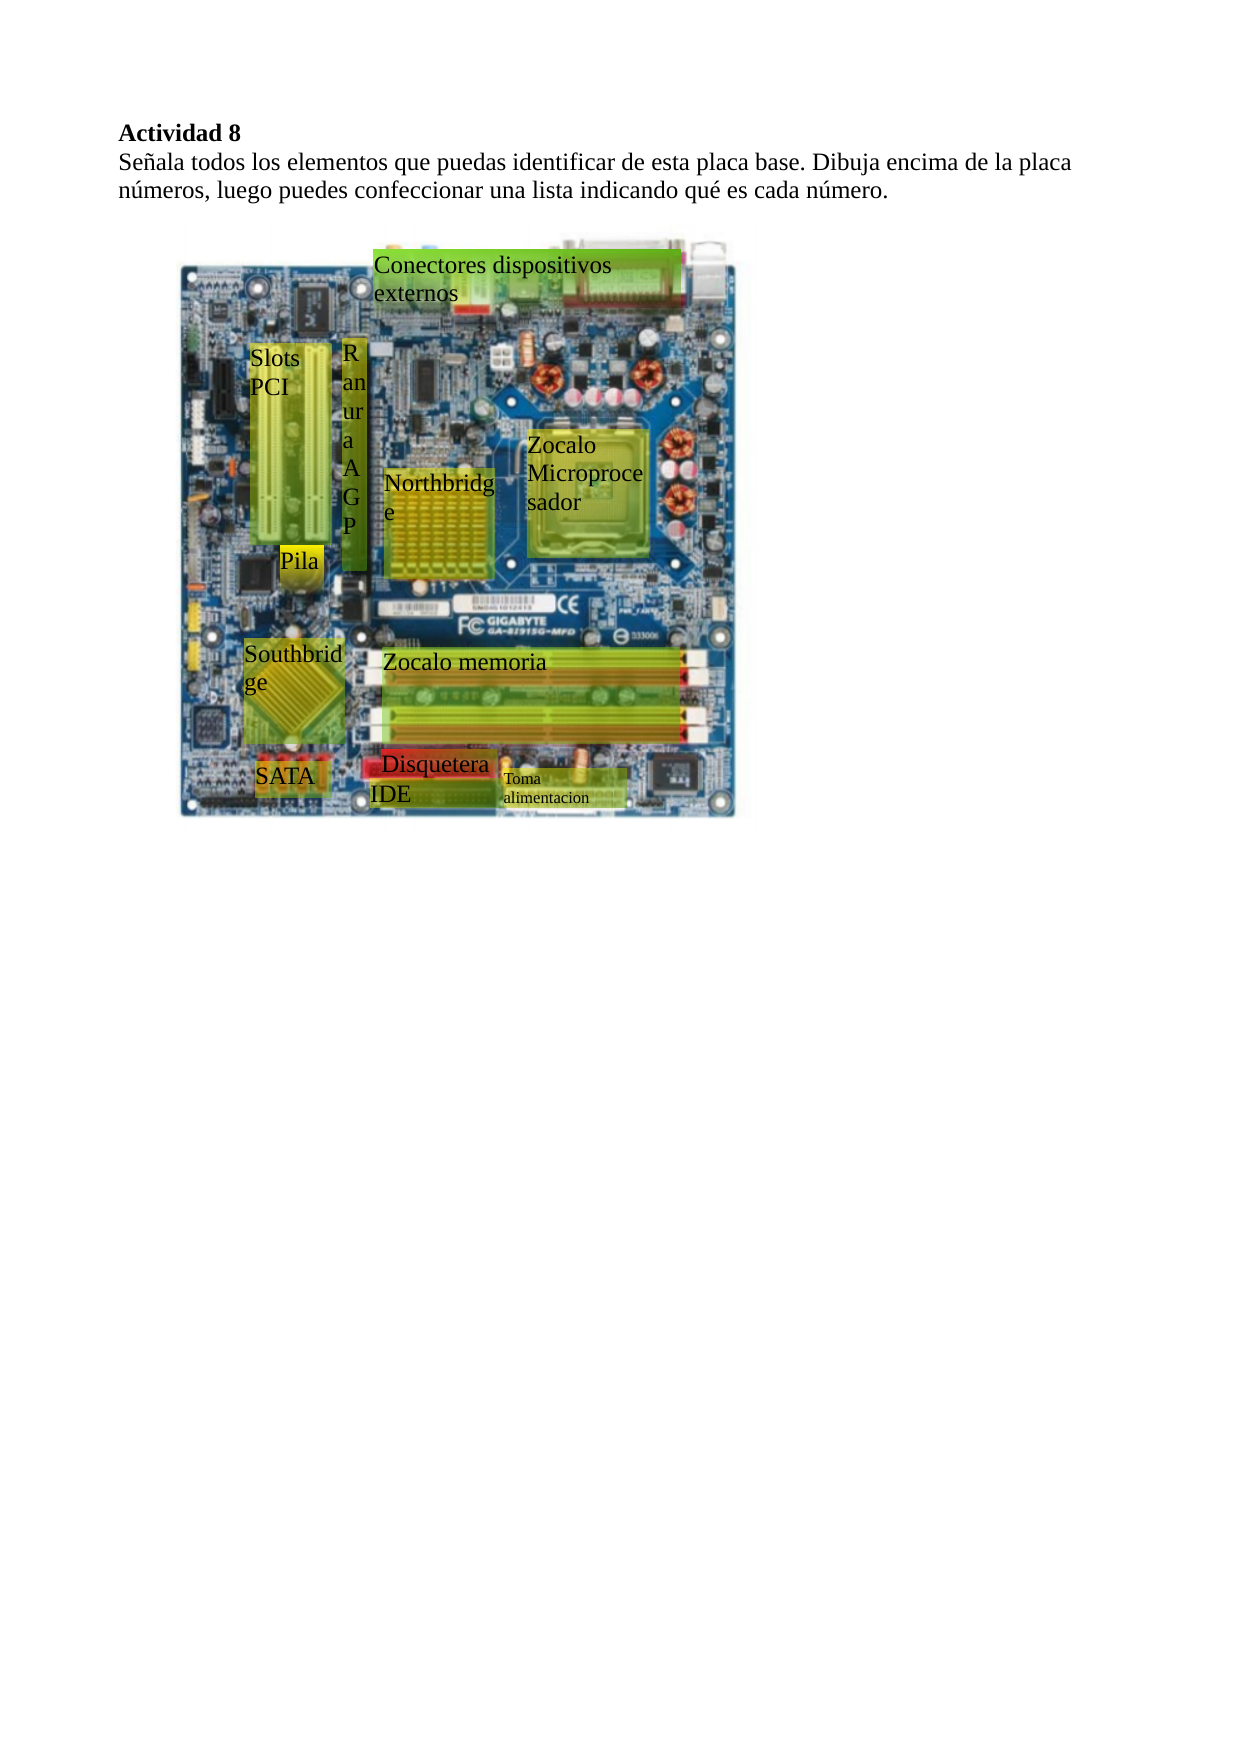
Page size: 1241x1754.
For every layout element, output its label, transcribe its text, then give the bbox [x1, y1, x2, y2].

picture [146, 223, 767, 856]
text Actividad 8 [118, 118, 1122, 147]
text Señala todos los elementos que puedas identificar de esta placa base. Dibuja encima de la placa números, luego puedes confeccionar una lista indicando qué es cada número. [118, 147, 1122, 204]
